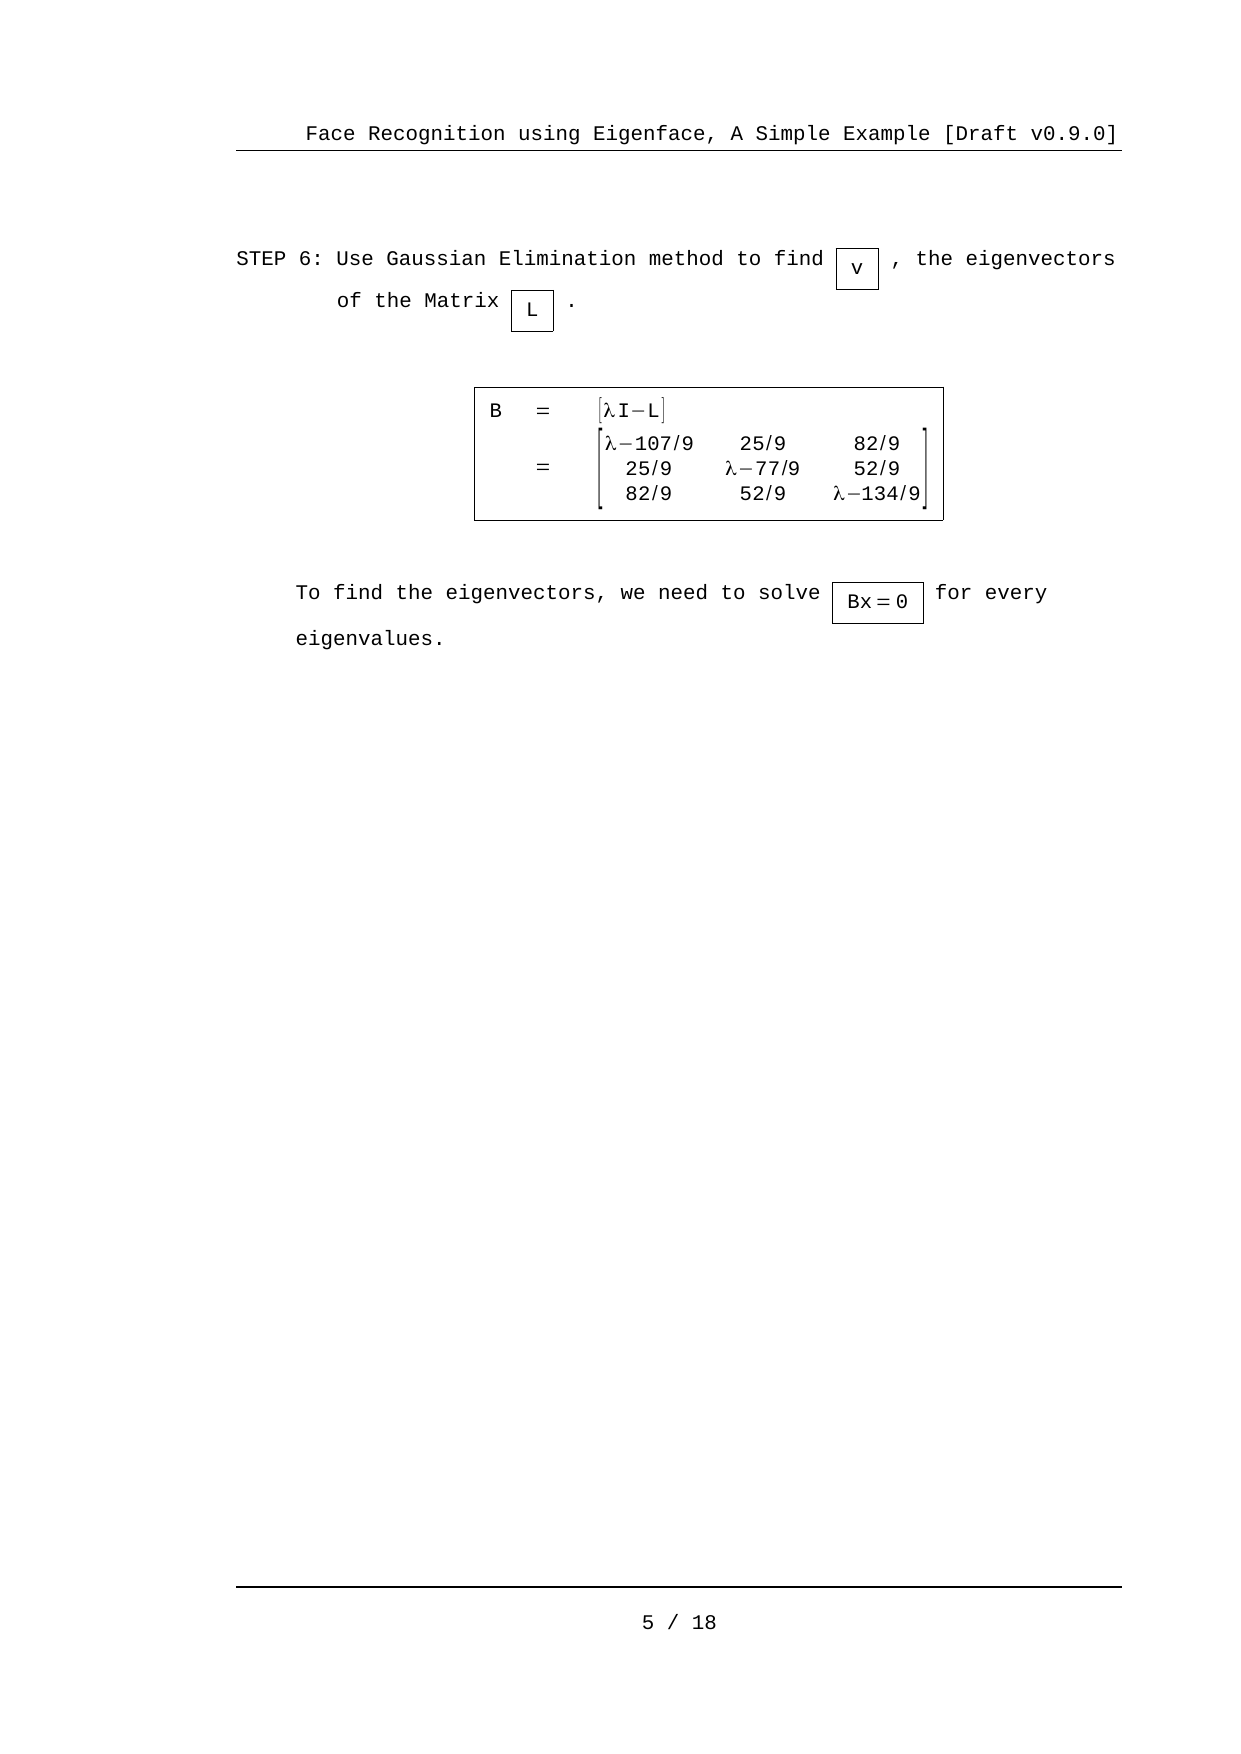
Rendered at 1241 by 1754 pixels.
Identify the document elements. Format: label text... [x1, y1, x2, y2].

text To find the eigenvectors, we need to solvefor every eigenvalues. [295, 582, 1122, 652]
subtitle Use Gaussian Elimination method to find, the eigenvectors of the Matrix. [236, 248, 1122, 331]
